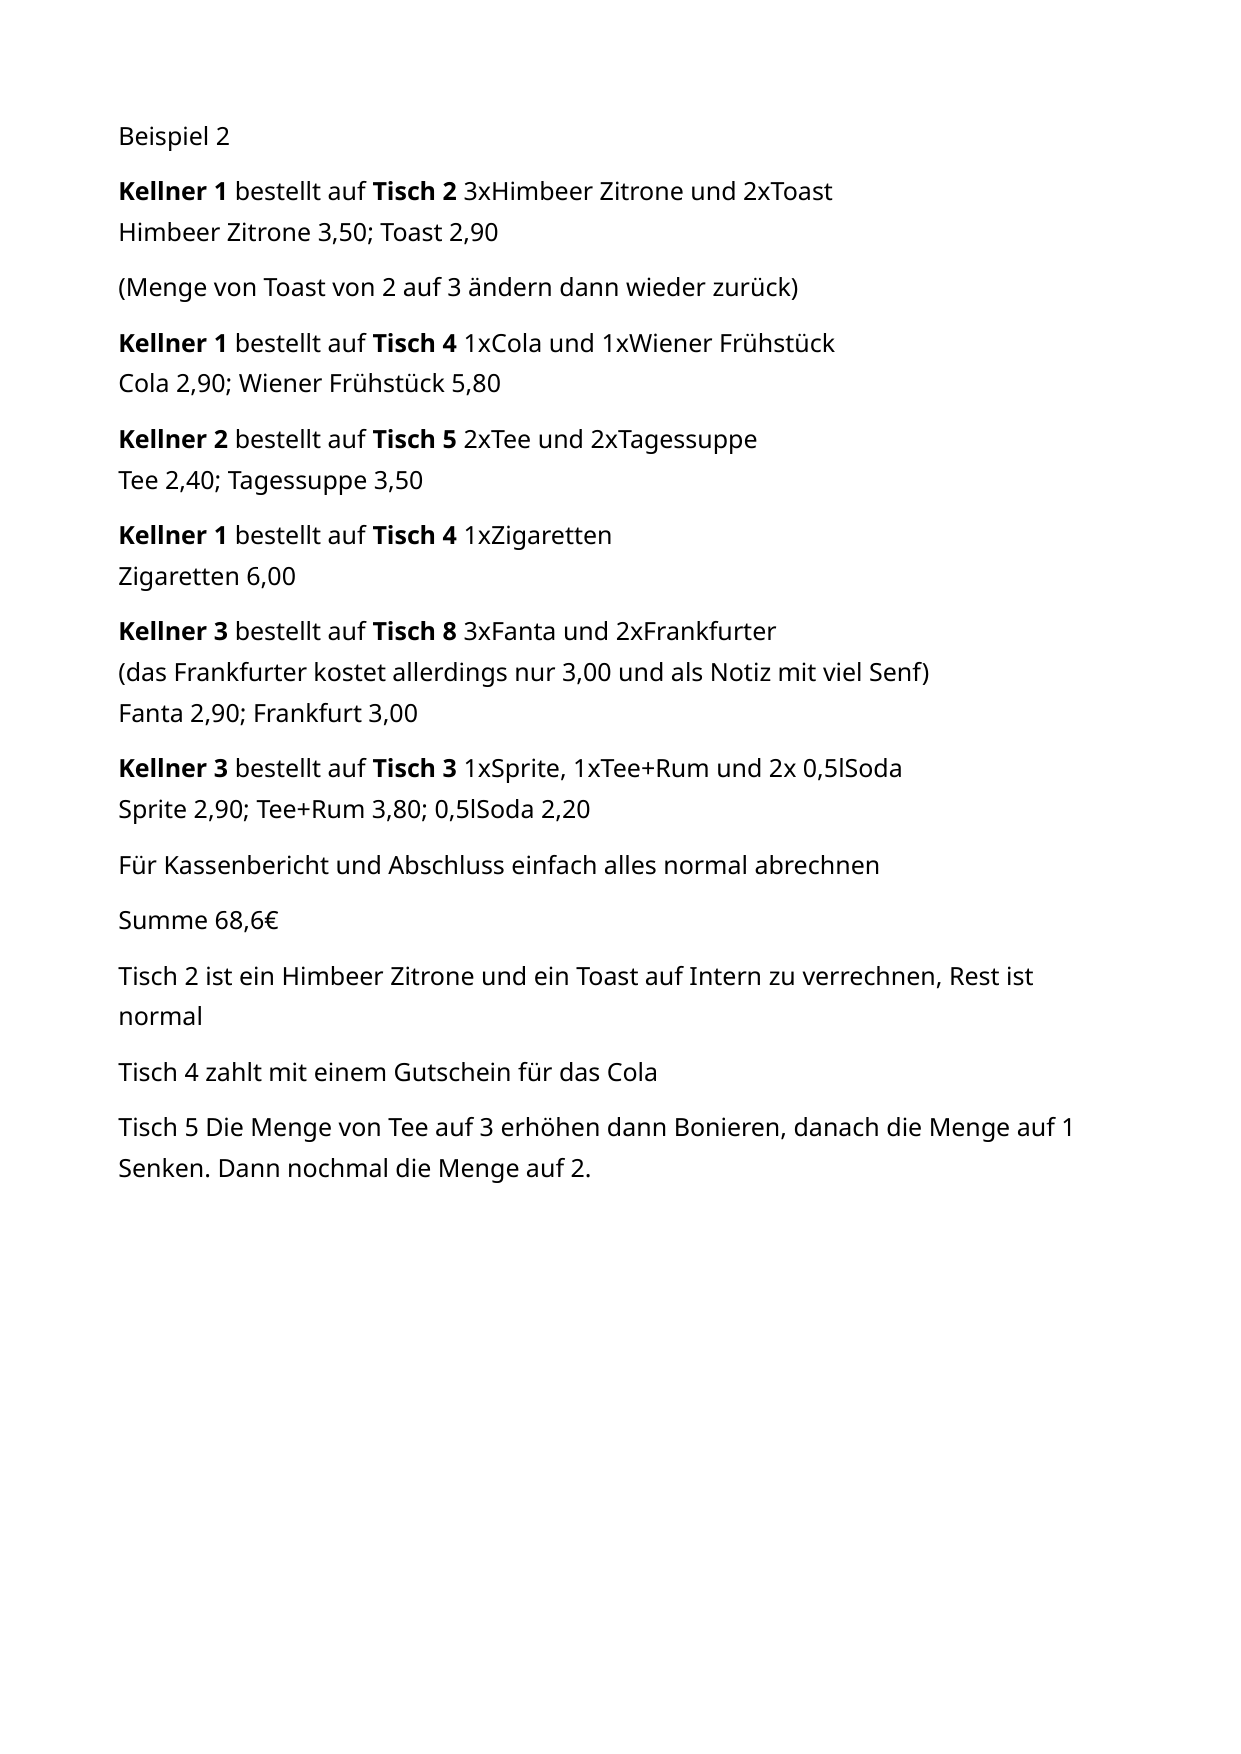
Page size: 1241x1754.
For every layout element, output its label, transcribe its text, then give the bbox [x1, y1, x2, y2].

text Kellner 2 bestellt auf Tisch 5 2xTee und 2xTagessuppe Tee 2,40; Tagessuppe 3,50 [118, 421, 1122, 496]
text Tisch 4 zahlt mit einem Gutschein für das Cola [118, 1054, 1122, 1088]
text Kellner 3 bestellt auf Tisch 8 3xFanta und 2xFrankfurter (das Frankfurter kostet allerdings nur 3,00 und als Notiz mit viel Senf) Fanta 2,90; Frankfurt 3,00 [118, 614, 1122, 730]
text Beispiel 2 [118, 118, 1122, 152]
text Kellner 1 bestellt auf Tisch 4 1xCola und 1xWiener Frühstück Cola 2,90; Wiener Frühstück 5,80 [118, 325, 1122, 400]
text Kellner 1 bestellt auf Tisch 4 1xZigaretten Zigaretten 6,00 [118, 518, 1122, 593]
text Kellner 3 bestellt auf Tisch 3 1xSprite, 1xTee+Rum und 2x 0,5lSoda Sprite 2,90; Tee+Rum 3,80; 0,5lSoda 2,20 [118, 751, 1122, 826]
text (Menge von Toast von 2 auf 3 ändern dann wieder zurück) [118, 270, 1122, 304]
text Tisch 2 ist ein Himbeer Zitrone und ein Toast auf Intern zu verrechnen, Rest ist normal [118, 958, 1122, 1033]
text Kellner 1 bestellt auf Tisch 2 3xHimbeer Zitrone und 2xToast Himbeer Zitrone 3,50; Toast 2,90 [118, 173, 1122, 248]
text Summe 68,6€ [118, 903, 1122, 937]
text Für Kassenbericht und Abschluss einfach alles normal abrechnen [118, 847, 1122, 881]
text Tisch 5 Die Menge von Tee auf 3 erhöhen dann Bonieren, danach die Menge auf 1 Senken. Dann nochmal die Menge auf 2. [118, 1110, 1122, 1185]
